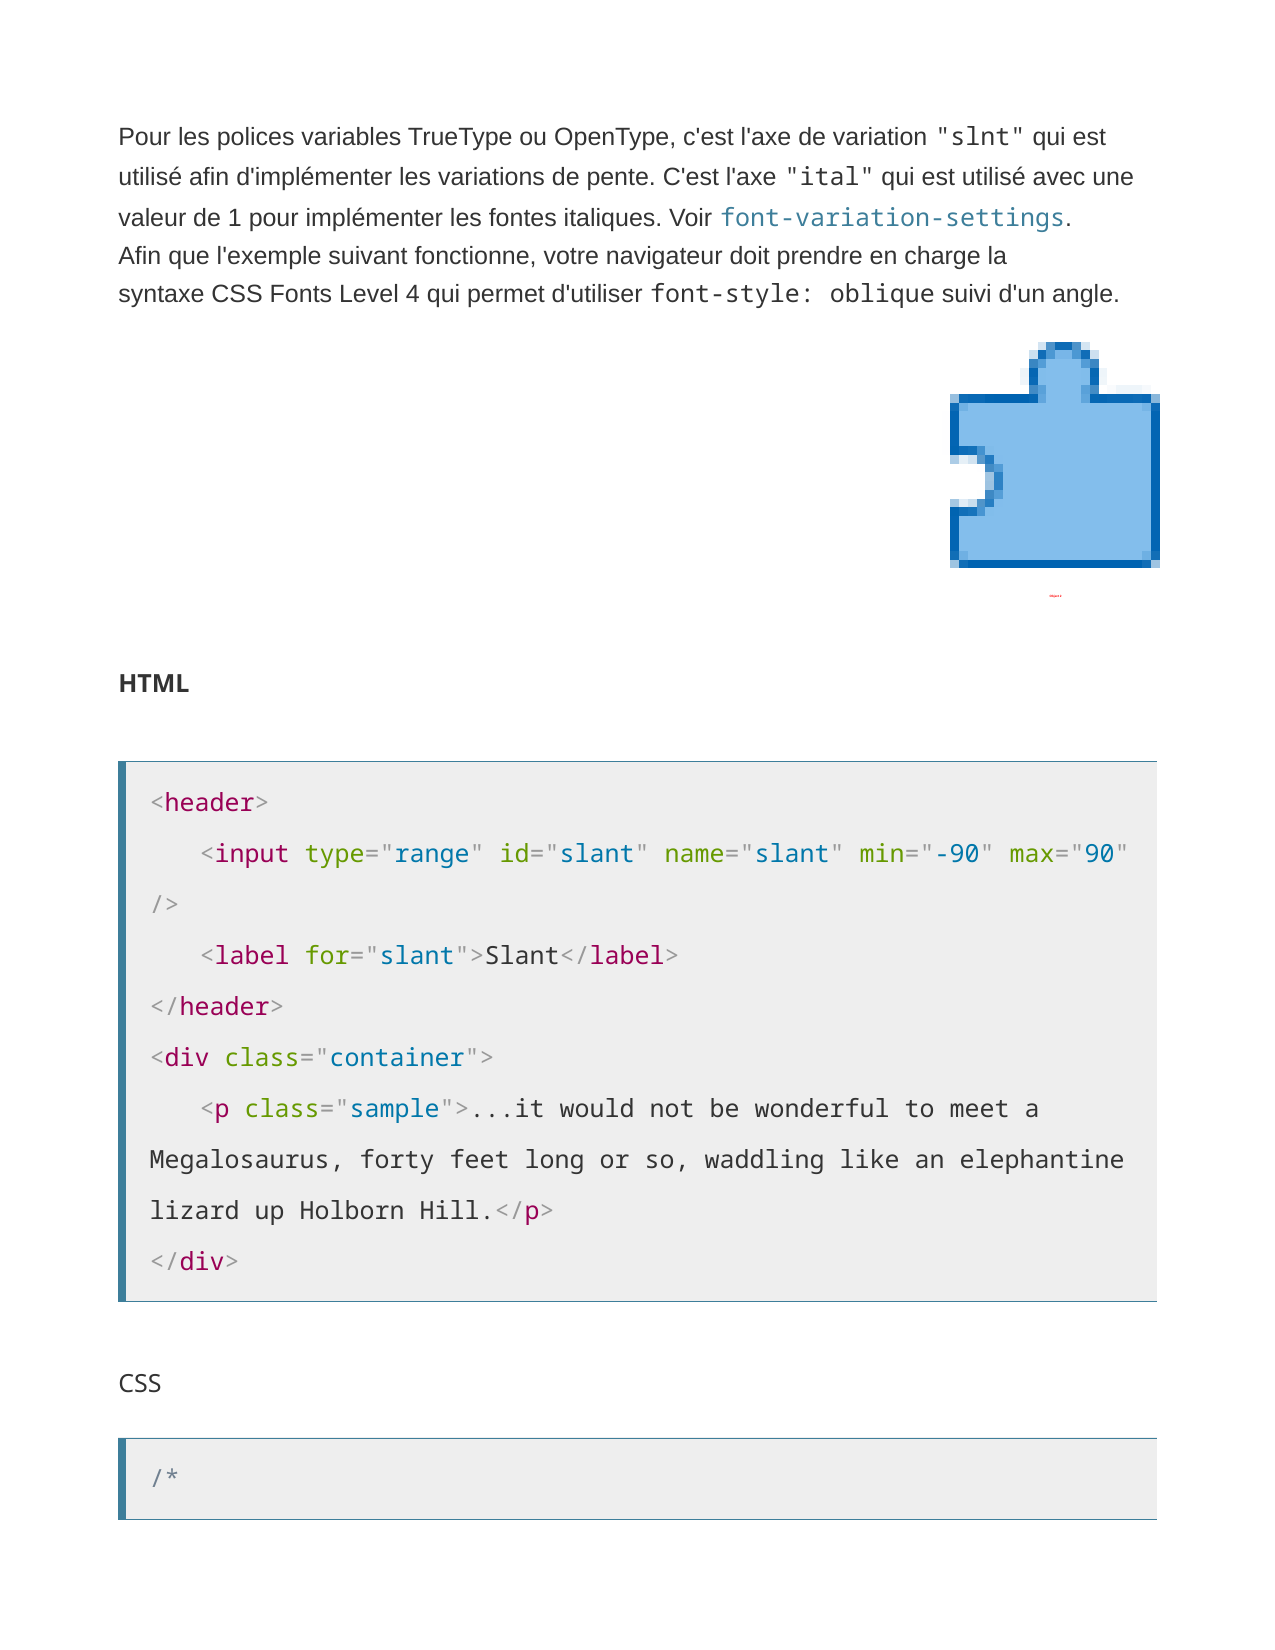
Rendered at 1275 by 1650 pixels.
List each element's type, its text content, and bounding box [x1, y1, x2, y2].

text <div class="container"> [126, 1016, 1157, 1067]
text <input type="range" id="slant" name="slant" min="-90" max="90" /> [126, 812, 1157, 914]
text </div> [126, 1220, 1157, 1301]
text <p class="sample">...it would not be wonderful to meet a Megalosaurus, forty feet long or so, waddling like an elephantine lizard up Holborn Hill.</p> [126, 1067, 1157, 1220]
text </header> [126, 965, 1157, 1016]
subtitle HTML [118, 665, 1157, 699]
subtitle CSS [118, 1365, 1157, 1399]
text Pour les polices variables TrueType ou OpenType, c'est l'axe de variation "slnt" qui est utilisé afin d'implémenter les variations de pente. C'est l'axe "ital" qui est utilisé avec une valeur de 1 pour implémenter les fontes italiques. Voir font-variation-settings. [118, 118, 1157, 234]
text <label for="slant">Slant</label> [126, 914, 1157, 965]
text <header> [126, 762, 1157, 812]
text /* [126, 1439, 1157, 1519]
text Afin que l'exemple suivant fonctionne, votre navigateur doit prendre en charge la syntaxe CSS Fonts Level 4 qui permet d'utiliser font-style: oblique suivi d'un angle. [118, 241, 1157, 310]
